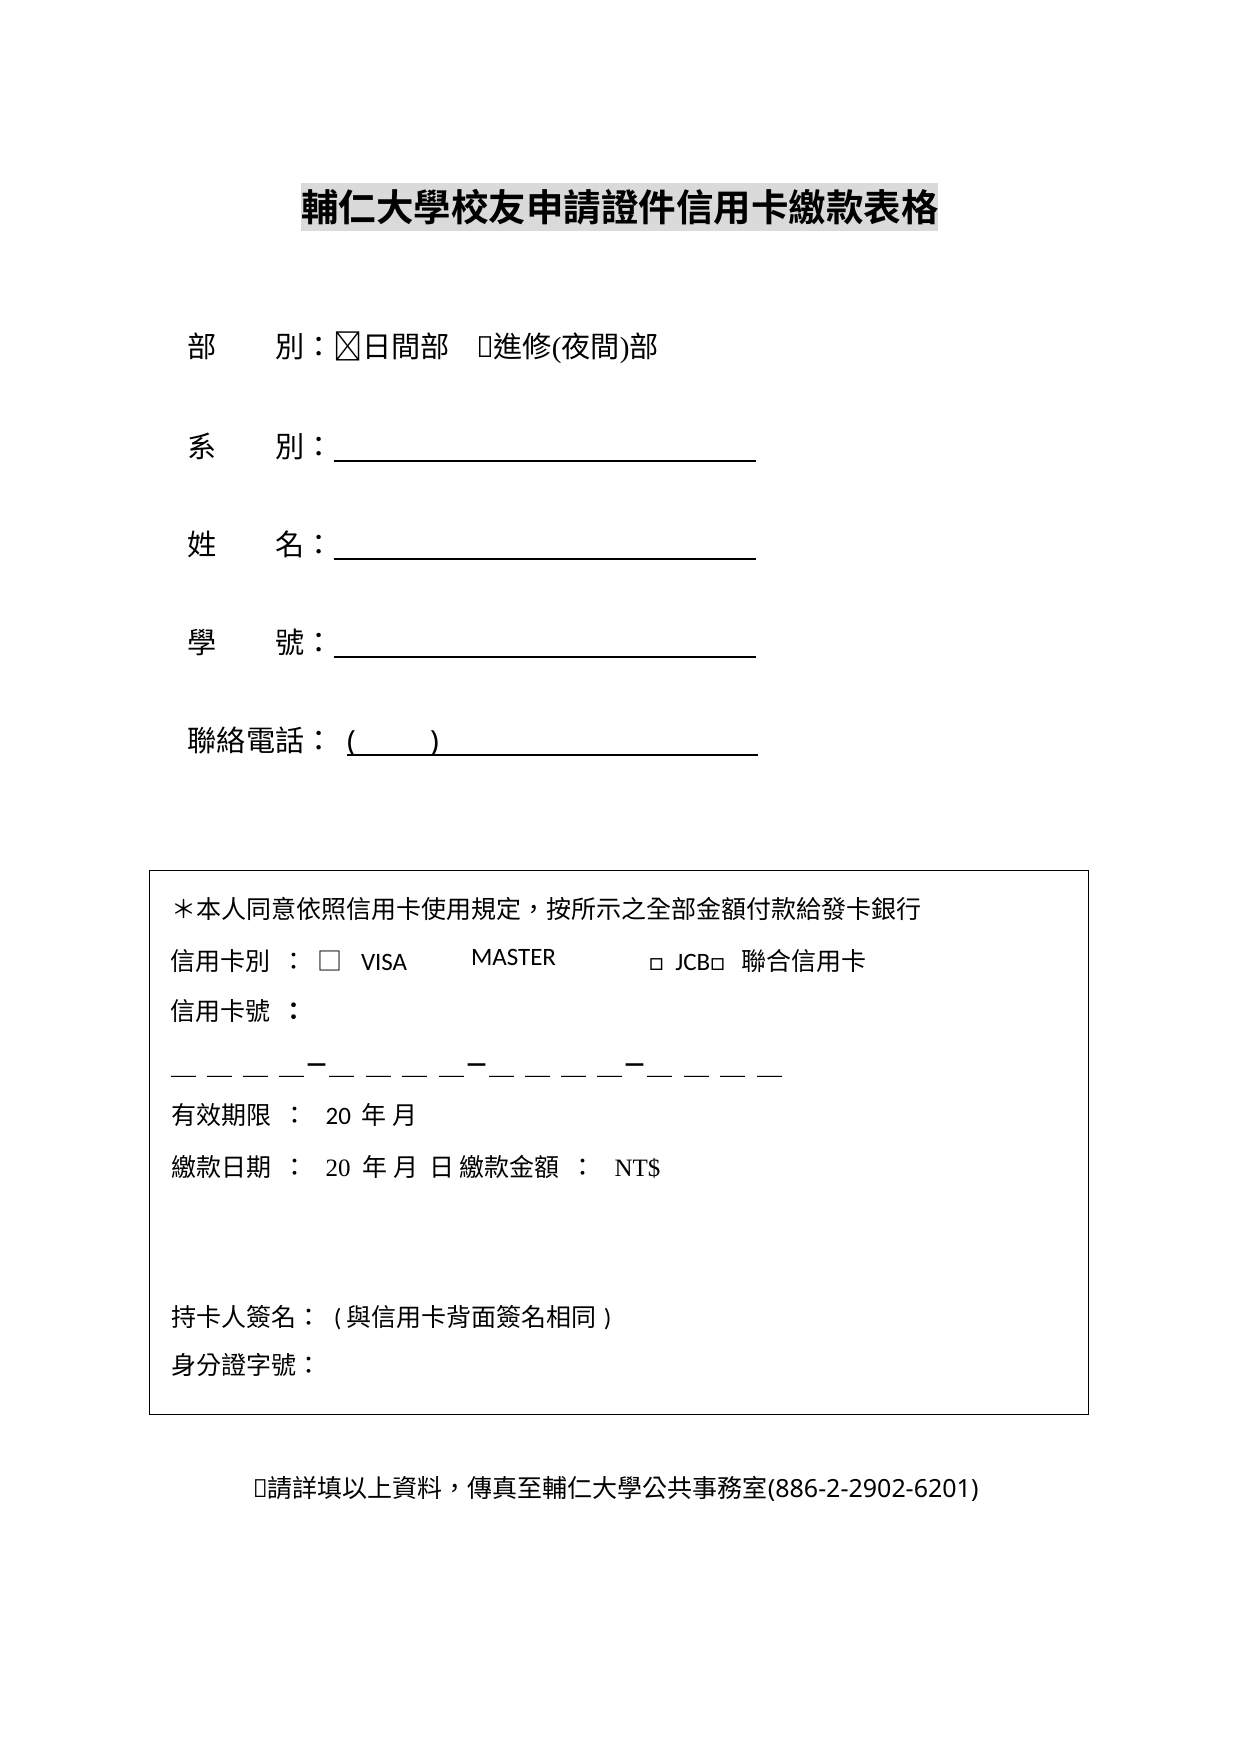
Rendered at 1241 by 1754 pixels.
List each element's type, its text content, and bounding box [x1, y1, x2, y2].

text 請詳填以上資料，傳真至輔仁大學公共事務室(886-2-2902-6201) [253, 1468, 1103, 1504]
text 系 別： [187, 424, 1103, 466]
text 姓 名： [187, 522, 1103, 564]
text 聯絡電話： ( ) [187, 718, 1103, 760]
text 學 號： [187, 620, 1103, 662]
text 部 別：日間部 進修(夜間)部 [187, 324, 1103, 366]
text 輔仁大學校友申請證件信用卡繳款表格 [301, 183, 1103, 231]
